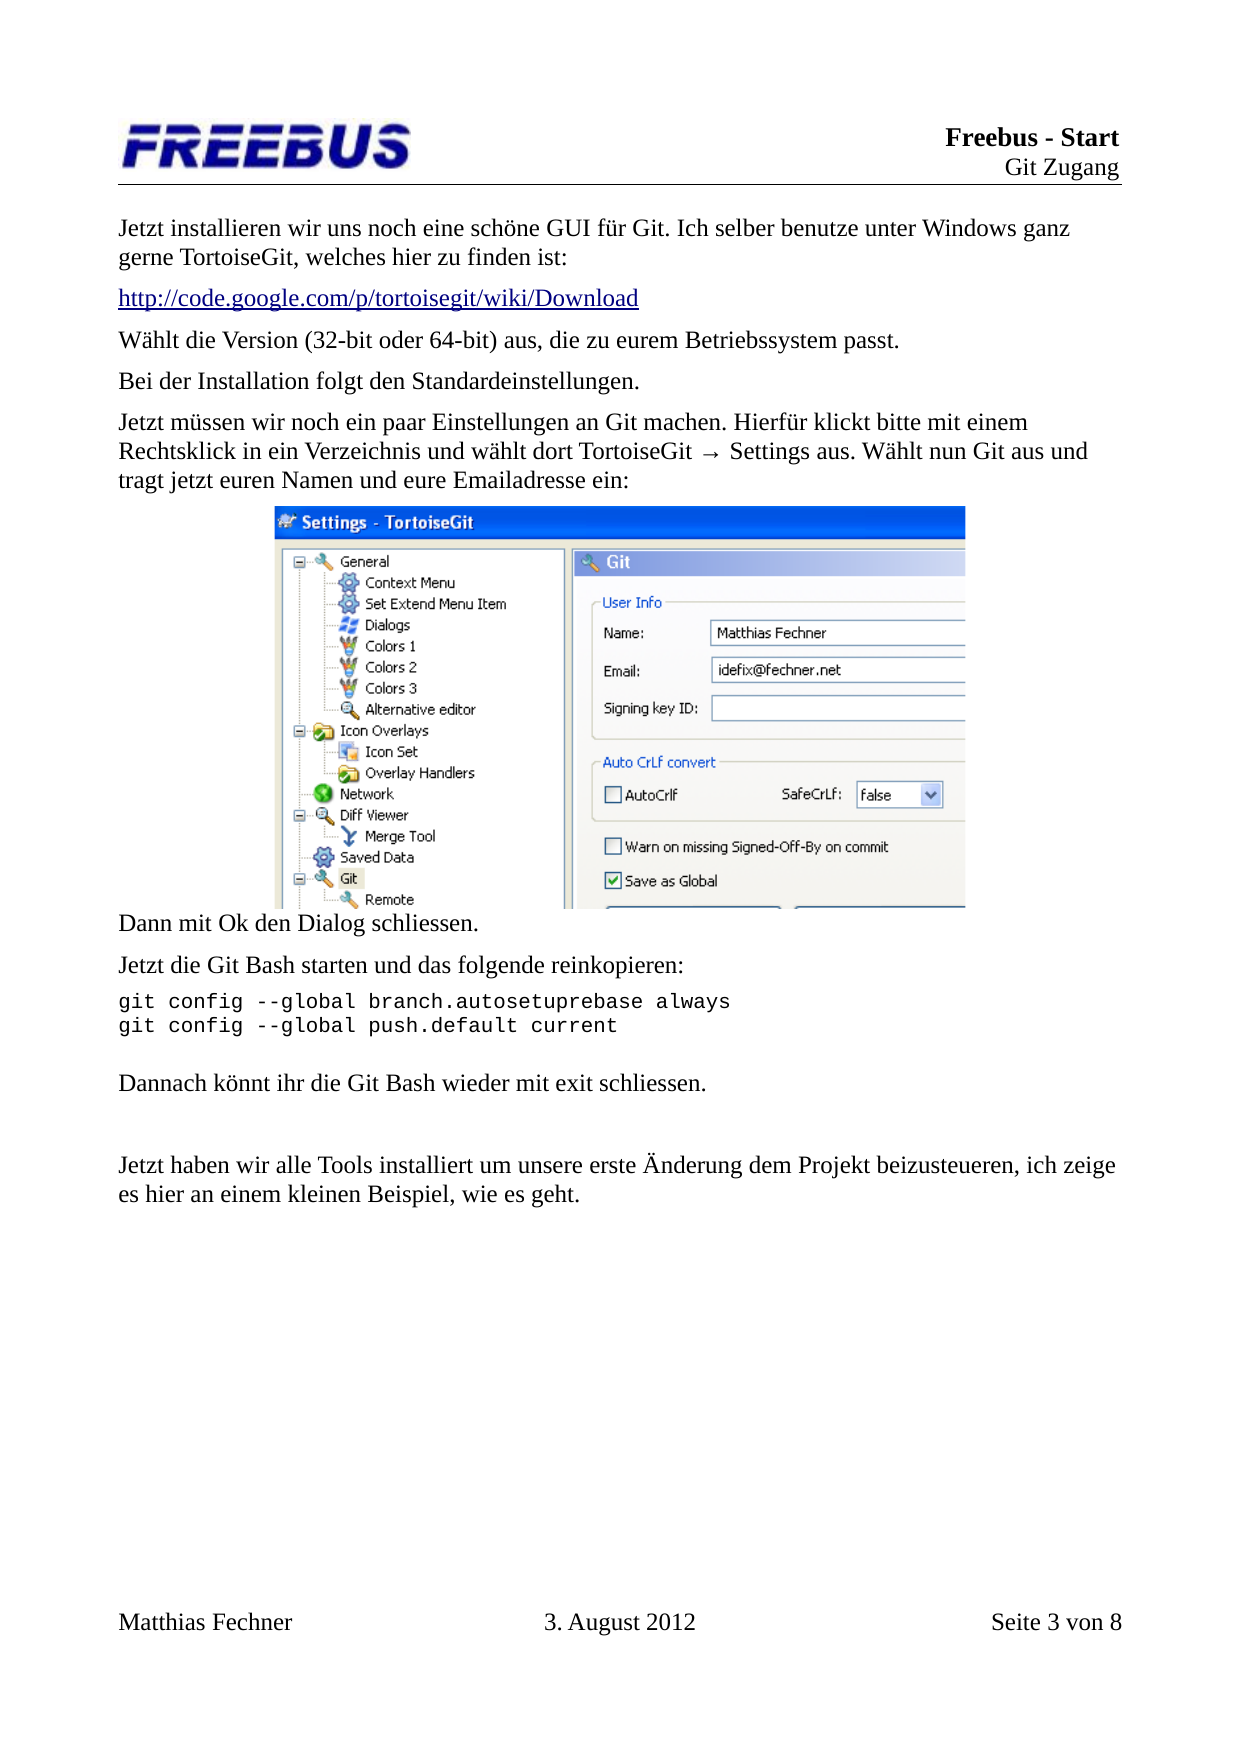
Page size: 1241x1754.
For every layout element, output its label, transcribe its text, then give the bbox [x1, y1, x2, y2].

text Jetzt installieren wir uns noch eine schöne GUI für Git. Ich selber benutze unter Windows ganz gerne TortoiseGit, welches hier zu finden ist: [118, 213, 1122, 271]
picture [274, 506, 966, 909]
text Dannach könnt ihr die Git Bash wieder mit exit schliessen. [118, 1068, 1122, 1097]
text Jetzt müssen wir noch ein paar Einstellungen an Git machen. Hierfür klickt bitte mit einem Rechtsklick in ein Verzeichnis und wählt dort TortoiseGit → Settings aus. Wählt nun Git aus und tragt jetzt euren Namen und eure Emailadresse ein: [118, 407, 1122, 493]
text Wählt die Version (32-bit oder 64-bit) aus, die zu eurem Betriebssystem passt. [118, 325, 1122, 353]
text git config --global branch.autosetuprebase always [118, 991, 1122, 1015]
text Dann mit Ok den Dialog schliessen. [118, 506, 1122, 937]
text git config --global push.default current [118, 1015, 1122, 1038]
text Jetzt haben wir alle Tools installiert um unsere erste Änderung dem Projekt beizusteueren, ich zeige es hier an einem kleinen Beispiel, wie es geht. [118, 1150, 1122, 1208]
text Jetzt die Git Bash starten und das folgende reinkopieren: [118, 950, 1122, 978]
text Bei der Installation folgt den Standardeinstellungen. [118, 366, 1122, 395]
picture [118, 118, 411, 172]
text http://code.google.com/p/tortoisegit/wiki/Download [118, 283, 1122, 312]
